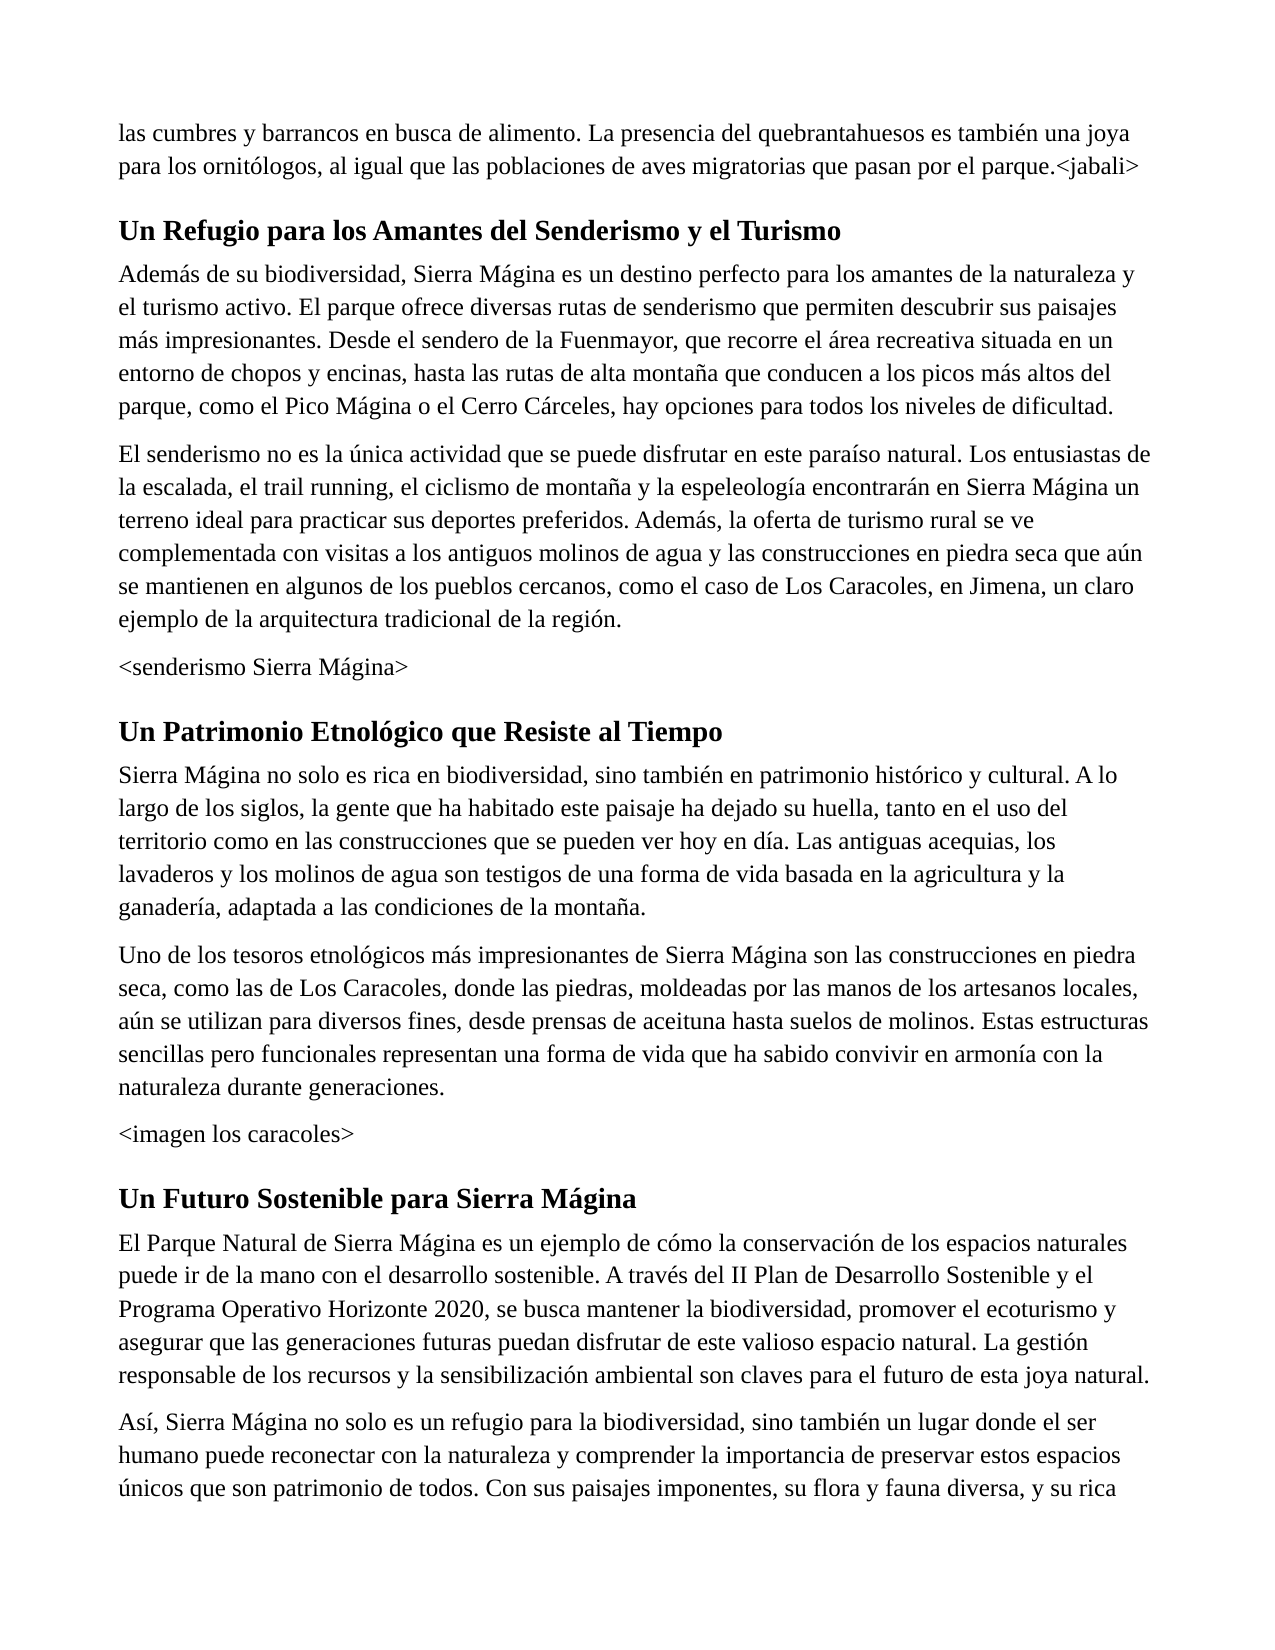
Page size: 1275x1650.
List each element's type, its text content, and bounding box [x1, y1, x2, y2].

text El Parque Natural de Sierra Mágina es un ejemplo de cómo la conservación de los espacios naturales puede ir de la mano con el desarrollo sostenible. A través del II Plan de Desarrollo Sostenible y el Programa Operativo Horizonte 2020, se busca mantener la biodiversidad, promover el ecoturismo y asegurar que las generaciones futuras puedan disfrutar de este valioso espacio natural. La gestión responsable de los recursos y la sensibilización ambiental son claves para el futuro de esta joya natural. [118, 1228, 1157, 1388]
text Sierra Mágina no solo es rica en biodiversidad, sino también en patrimonio histórico y cultural. A lo largo de los siglos, la gente que ha habitado este paisaje ha dejado su huella, tanto en el uso del territorio como en las construcciones que se pueden ver hoy en día. Las antiguas acequias, los lavaderos y los molinos de agua son testigos de una forma de vida basada en la agricultura y la ganadería, adaptada a las condiciones de la montaña. [118, 760, 1157, 921]
text <imagen los caracoles> [118, 1119, 1157, 1148]
text Además de su biodiversidad, Sierra Mágina es un destino perfecto para los amantes de la naturaleza y el turismo activo. El parque ofrece diversas rutas de senderismo que permiten descubrir sus paisajes más impresionantes. Desde el sendero de la Fuenmayor, que recorre el área recreativa situada en un entorno de chopos y encinas, hasta las rutas de alta montaña que conducen a los picos más altos del parque, como el Pico Mágina o el Cerro Cárceles, hay opciones para todos los niveles de dificultad. [118, 259, 1157, 420]
text Uno de los tesoros etnológicos más impresionantes de Sierra Mágina son las construcciones en piedra seca, como las de Los Caracoles, donde las piedras, moldeadas por las manos de los artesanos locales, aún se utilizan para diversos fines, desde prensas de aceituna hasta suelos de molinos. Estas estructuras sencillas pero funcionales representan una forma de vida que ha sabido convivir en armonía con la naturaleza durante generaciones. [118, 940, 1157, 1101]
subtitle Un Patrimonio Etnológico que Resiste al Tiempo [118, 714, 1157, 747]
subtitle Un Futuro Sostenible para Sierra Mágina [118, 1182, 1157, 1215]
subtitle Un Refugio para los Amantes del Senderismo y el Turismo [118, 213, 1157, 247]
text El senderismo no es la única actividad que se puede disfrutar en este paraíso natural. Los entusiastas de la escalada, el trail running, el ciclismo de montaña y la espeleología encontrarán en Sierra Mágina un terreno ideal para practicar sus deportes preferidos. Además, la oferta de turismo rural se ve complementada con visitas a los antiguos molinos de agua y las construcciones en piedra seca que aún se mantienen en algunos de los pueblos cercanos, como el caso de Los Caracoles, en Jimena, un claro ejemplo de la arquitectura tradicional de la región. [118, 439, 1157, 633]
text las cumbres y barrancos en busca de alimento. La presencia del quebrantahuesos es también una joya para los ornitólogos, al igual que las poblaciones de aves migratorias que pasan por el parque.<jabali> [118, 118, 1157, 180]
text Así, Sierra Mágina no solo es un refugio para la biodiversidad, sino también un lugar donde el ser humano puede reconectar con la naturaleza y comprender la importancia de preservar estos espacios únicos que son patrimonio de todos. Con sus paisajes imponentes, su flora y fauna diversa, y su rica [118, 1407, 1157, 1502]
text <senderismo Sierra Mágina> [118, 652, 1157, 681]
